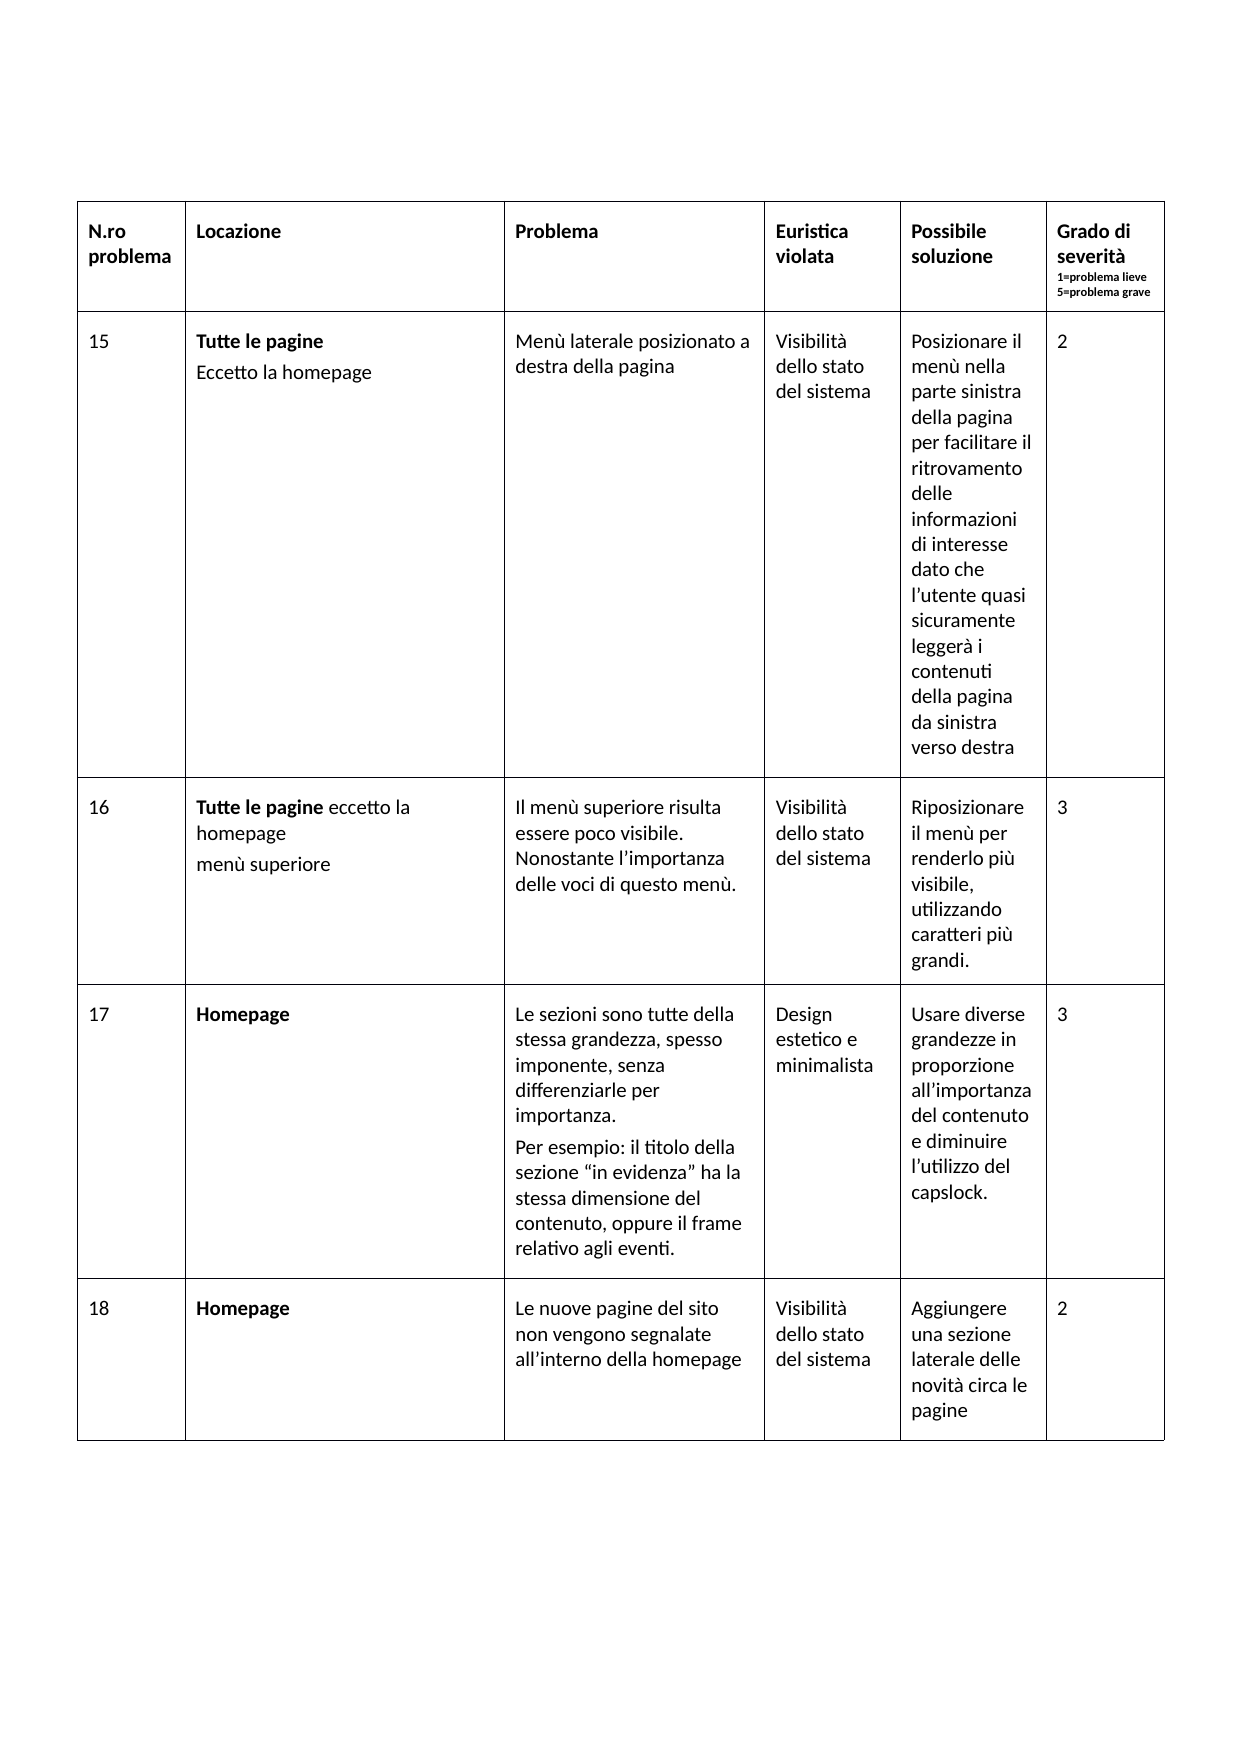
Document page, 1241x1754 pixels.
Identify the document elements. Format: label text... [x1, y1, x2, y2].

table_cell Tutte le pagine Eccetto la homepage [186, 312, 504, 777]
table_cell Le nuove pagine del sito non vengono segnalate all’interno della homepage [505, 1279, 764, 1440]
table_cell Homepage [186, 985, 504, 1278]
table_cell 2 [1047, 312, 1164, 777]
table_cell Aggiungere una sezione laterale delle novità circa le pagine [901, 1279, 1046, 1440]
table_header Locazione [186, 202, 504, 311]
table_cell 18 [78, 1279, 185, 1440]
table_cell Design estetico e minimalista [765, 985, 900, 1278]
table_header Euristica violata [765, 202, 900, 311]
table_cell Visibilità dello stato del sistema [765, 312, 900, 777]
table_header Problema [505, 202, 764, 311]
table_cell 16 [78, 778, 185, 984]
table_cell Usare diverse grandezze in proporzione all’importanza del contenuto e diminuire l’utilizzo del capslock. [901, 985, 1046, 1278]
table_cell Tutte le pagine eccetto la homepage menù superiore [186, 778, 504, 984]
table_cell Homepage [186, 1279, 504, 1440]
table_cell Menù laterale posizionato a destra della pagina [505, 312, 764, 777]
table_cell 2 [1047, 1279, 1164, 1440]
table_header Possibile soluzione [901, 202, 1046, 311]
table_cell Il menù superiore risulta essere poco visibile. Nonostante l’importanza delle voci di questo menù. [505, 778, 764, 984]
table_cell 3 [1047, 985, 1164, 1278]
table_cell Visibilità dello stato del sistema [765, 1279, 900, 1440]
table_header Grado di severità 1=problema lieve 5=problema grave [1047, 202, 1164, 311]
table_header N.ro problema [78, 202, 185, 311]
table_cell Le sezioni sono tutte della stessa grandezza, spesso imponente, senza differenziarle per importanza. Per esempio: il titolo della sezione “in evidenza” ha la stessa dimensione del contenuto, oppure il frame relativo agli eventi. [505, 985, 764, 1278]
table_cell 3 [1047, 778, 1164, 984]
table_cell Posizionare il menù nella parte sinistra della pagina per facilitare il ritrovamento delle informazioni di interesse dato che l’utente quasi sicuramente leggerà i contenuti della pagina da sinistra verso destra [901, 312, 1046, 777]
table_cell Visibilità dello stato del sistema [765, 778, 900, 984]
table_cell Riposizionare il menù per renderlo più visibile, utilizzando caratteri più grandi. [901, 778, 1046, 984]
table_cell 15 [78, 312, 185, 777]
table_cell 17 [78, 985, 185, 1278]
